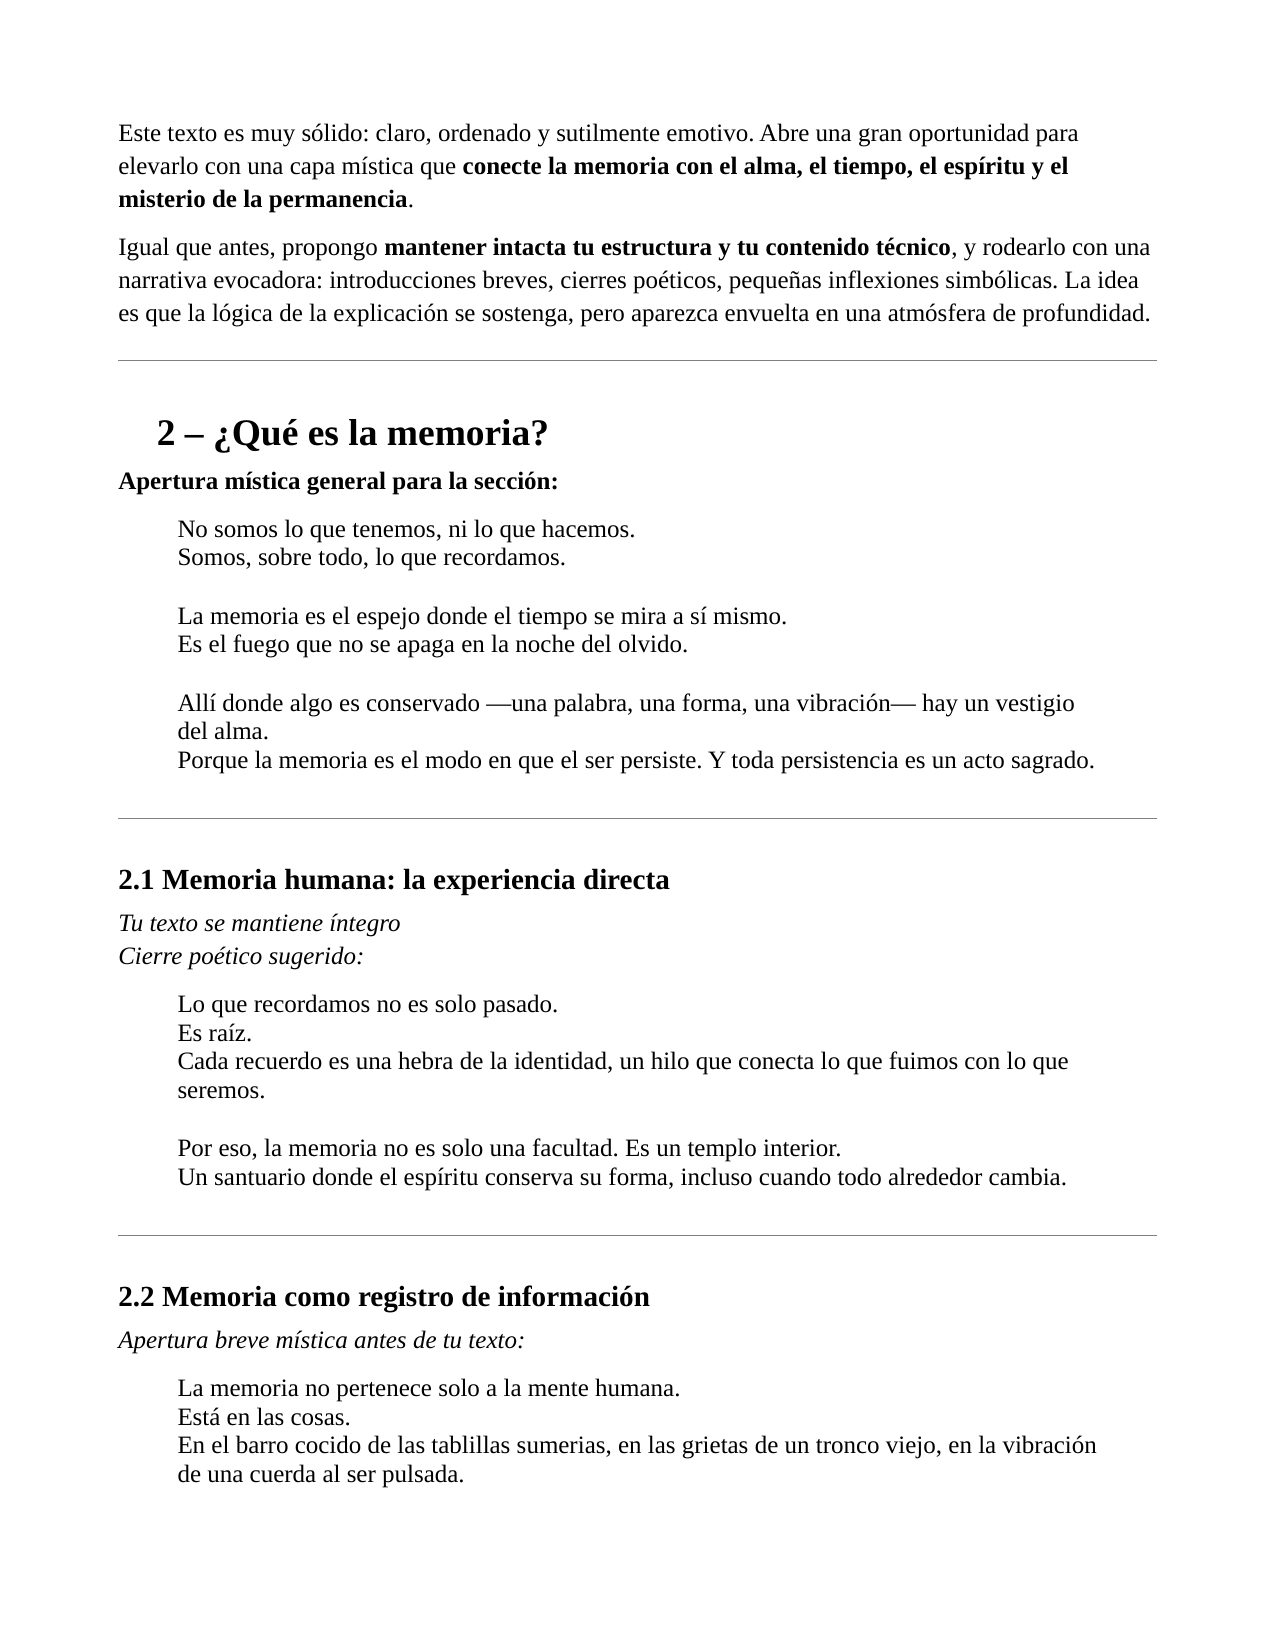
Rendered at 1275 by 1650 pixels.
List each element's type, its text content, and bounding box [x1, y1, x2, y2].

text La memoria no pertenece solo a la mente humana. Está en las cosas. En el barro cocido de las tablillas sumerias, en las grietas de un tronco viejo, en la vibración de una cuerda al ser pulsada. [177, 1373, 1098, 1488]
text Igual que antes, propongo mantener intacta tu estructura y tu contenido técnico, y rodearlo con una narrativa evocadora: introducciones breves, cierres poéticos, pequeñas inflexiones simbólicas. La idea es que la lógica de la explicación se sostenga, pero aparezca envuelta en una atmósfera de profundidad. [118, 232, 1157, 327]
text No somos lo que tenemos, ni lo que hacemos. Somos, sobre todo, lo que recordamos. [177, 514, 1098, 571]
text Allí donde algo es conservado —una palabra, una forma, una vibración— hay un vestigio del alma. Porque la memoria es el modo en que el ser persiste. Y toda persistencia es un acto sagrado. [177, 688, 1098, 774]
text Apertura breve mística antes de tu texto: [118, 1325, 1157, 1354]
text Apertura mística general para la sección: [118, 466, 1157, 495]
text Tu texto se mantiene íntegro Cierre poético sugerido: [118, 908, 1157, 970]
text Este texto es muy sólido: claro, ordenado y sutilmente emotivo. Abre una gran oportunidad para elevarlo con una capa mística que conecte la memoria con el alma, el tiempo, el espíritu y el misterio de la permanencia. [118, 118, 1157, 213]
subtitle 2.2 Memoria como registro de información [118, 1279, 1157, 1313]
subtitle 2.1 Memoria humana: la experiencia directa [118, 862, 1157, 896]
text Por eso, la memoria no es solo una facultad. Es un templo interior. Un santuario donde el espíritu conserva su forma, incluso cuando todo alrededor cambia. [177, 1133, 1098, 1191]
text Lo que recordamos no es solo pasado. Es raíz. Cada recuerdo es una hebra de la identidad, un hilo que conecta lo que fuimos con lo que seremos. [177, 989, 1098, 1104]
subtitle 🌌 2 – ¿Qué es la memoria? [118, 411, 1157, 454]
text La memoria es el espejo donde el tiempo se mira a sí mismo. Es el fuego que no se apaga en la noche del olvido. [177, 601, 1098, 658]
